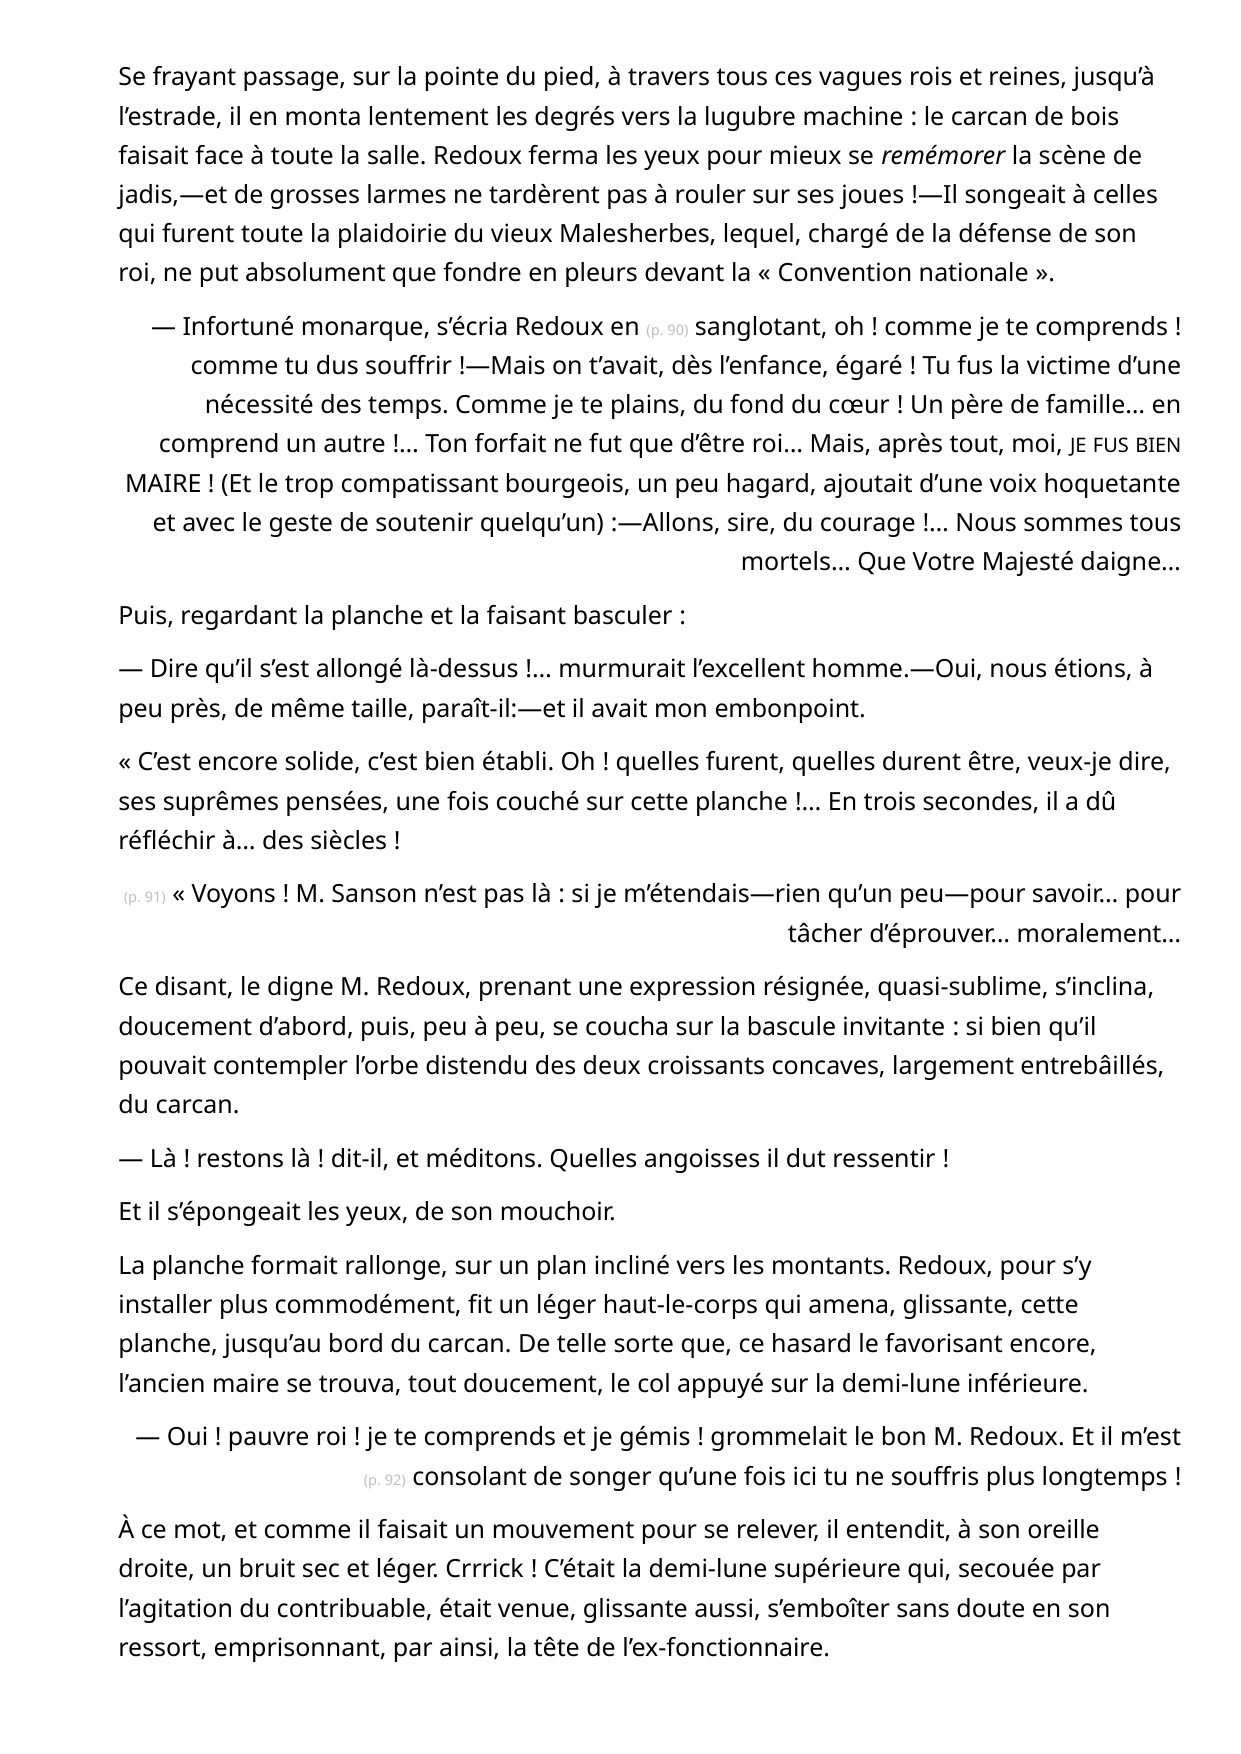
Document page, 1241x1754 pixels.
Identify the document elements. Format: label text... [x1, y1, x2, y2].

text Ce disant, le digne M. Redoux, prenant une expression résignée, quasi-sublime, s’inclina, doucement d’abord, puis, peu à peu, se coucha sur la bascule invitante : si bien qu’il pouvait contempler l’orbe distendu des deux croissants concaves, largement entrebâillés, du carcan. [118, 969, 1181, 1121]
text À ce mot, et comme il faisait un mouvement pour se relever, il entendit, à son oreille droite, un bruit sec et léger. Crrrick ! C’était la demi-lune supérieure qui, secouée par l’agitation du contribuable, était venue, glissante aussi, s’emboîter sans doute en son ressort, emprisonnant, par ainsi, la tête de l’ex-fonctionnaire. [118, 1512, 1181, 1663]
text — Là ! restons là ! dit-il, et méditons. Quelles angoisses il dut ressentir ! [118, 1140, 1181, 1174]
text — Infortuné monarque, s’écria Redoux en (p. 90) sanglotant, oh ! comme je te comprends ! comme tu dus souffrir !—Mais on t’avait, dès l’enfance, égaré ! Tu fus la victime d’une nécessité des temps. Comme je te plains, du fond du cœur ! Un père de famille… en comprend un autre !… Ton forfait ne fut que d’être roi… Mais, après tout, moi, je fus bien MAIRE ! (Et le trop compatissant bourgeois, un peu hagard, ajoutait d’une voix hoquetante et avec le geste de soutenir quelqu’un) :—Allons, sire, du courage !… Nous sommes tous mortels… Que Votre Majesté daigne… [118, 309, 1181, 578]
text Et il s’épongeait les yeux, de son mouchoir. [118, 1194, 1181, 1228]
text Puis, regardant la planche et la faisant basculer : [118, 597, 1181, 631]
text La planche formait rallonge, sur un plan incliné vers les montants. Redoux, pour s’y installer plus commodément, fit un léger haut-le-corps qui amena, glissante, cette planche, jusqu’au bord du carcan. De telle sorte que, ce hasard le favorisant encore, l’ancien maire se trouva, tout doucement, le col appuyé sur la demi-lune inférieure. [118, 1248, 1181, 1399]
text (p. 91) « Voyons ! M. Sanson n’est pas là : si je m’étendais—rien qu’un peu—pour savoir… pour tâcher d’éprouver… moralement… [118, 876, 1181, 949]
text — Oui ! pauvre roi ! je te comprends et je gémis ! grommelait le bon M. Redoux. Et il m’est (p. 92) consolant de songer qu’une fois ici tu ne souffris plus longtemps ! [118, 1419, 1181, 1492]
text Se frayant passage, sur la pointe du pied, à travers tous ces vagues rois et reines, jusqu’à l’estrade, il en monta lentement les degrés vers la lugubre machine : le carcan de bois faisait face à toute la salle. Redoux ferma les yeux pour mieux se remémorer la scène de jadis,—et de grosses larmes ne tardèrent pas à rouler sur ses joues !—Il songeait à celles qui furent toute la plaidoirie du vieux Malesherbes, lequel, chargé de la défense de son roi, ne put absolument que fondre en pleurs devant la « Convention nationale ». [118, 59, 1181, 289]
text — Dire qu’il s’est allongé là-dessus !… murmurait l’excellent homme.—Oui, nous étions, à peu près, de même taille, paraît-il:—et il avait mon embonpoint. [118, 651, 1181, 724]
text « C’est encore solide, c’est bien établi. Oh ! quelles furent, quelles durent être, veux-je dire, ses suprêmes pensées, une fois couché sur cette planche !… En trois secondes, il a dû réfléchir à… des siècles ! [118, 744, 1181, 856]
